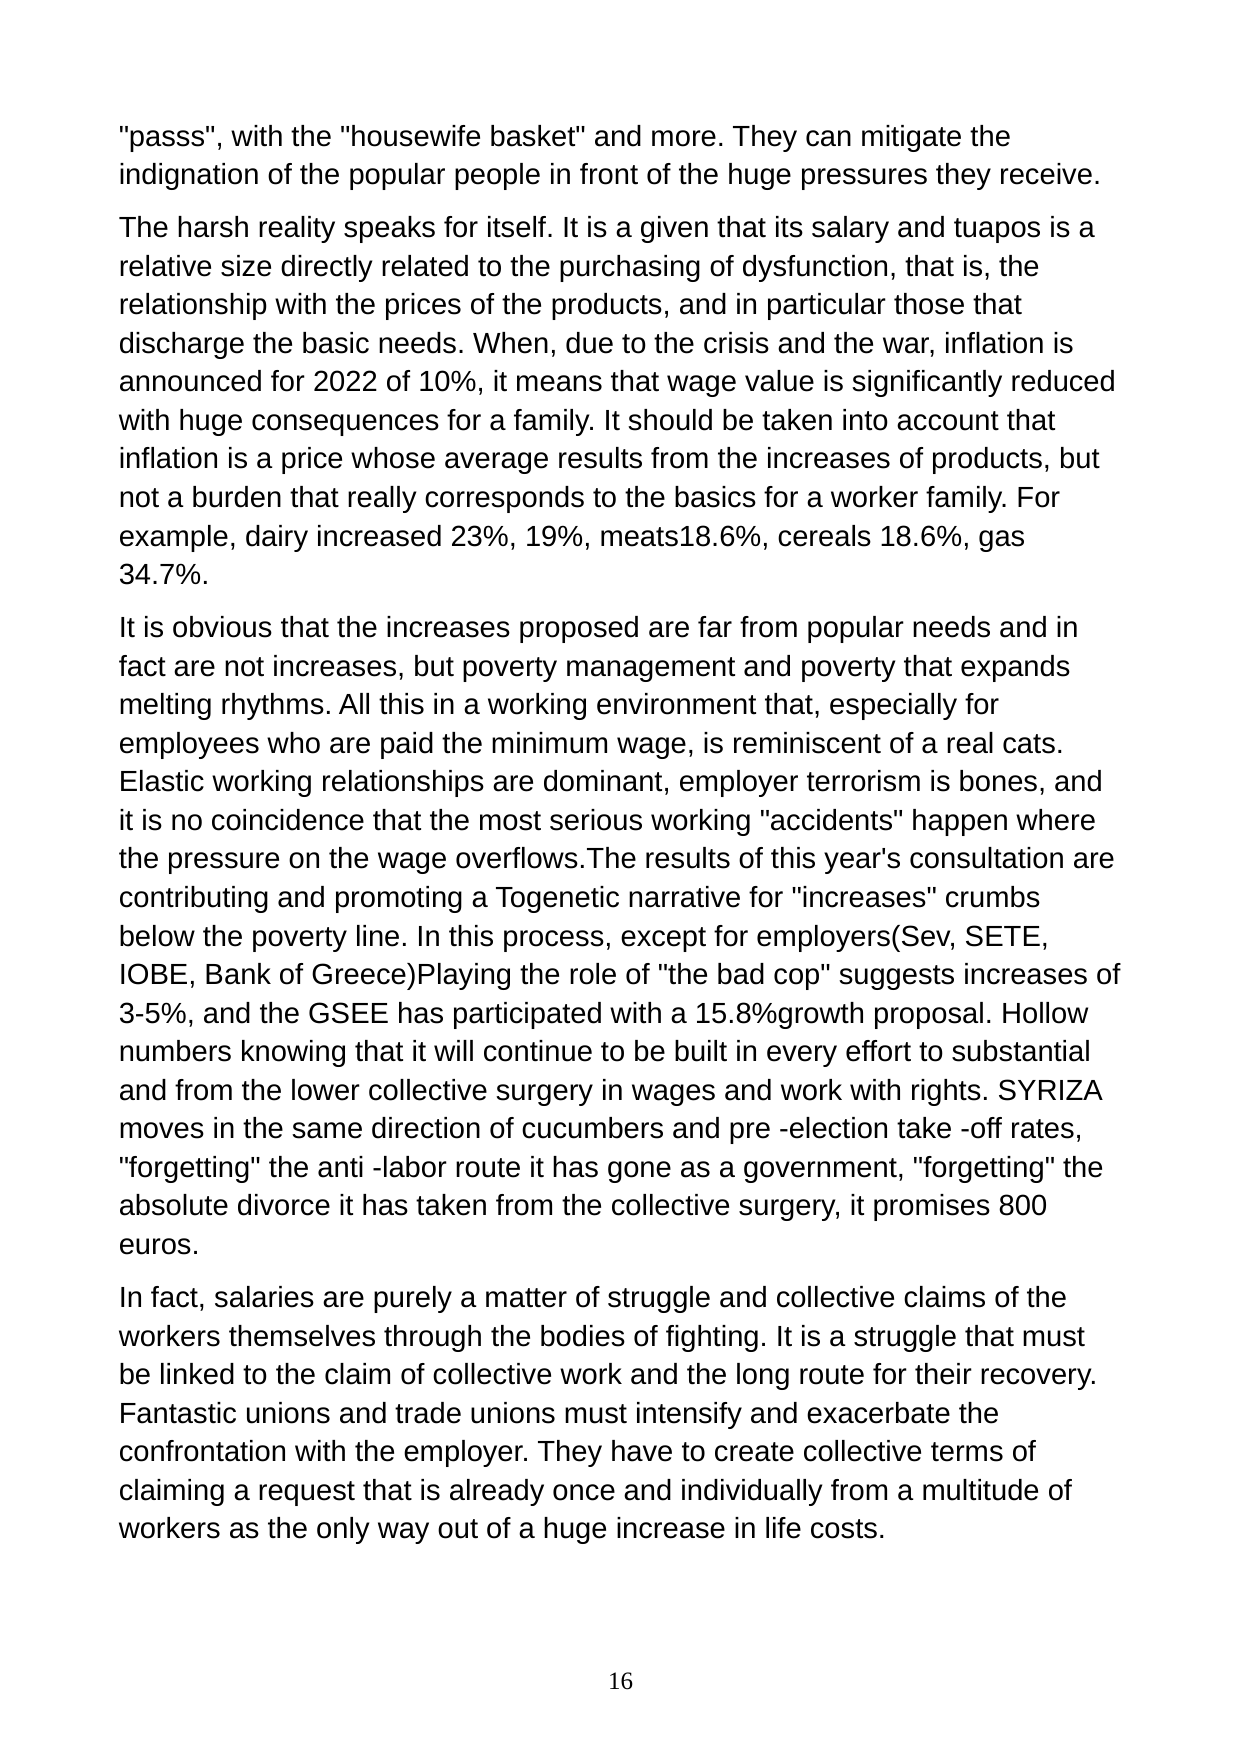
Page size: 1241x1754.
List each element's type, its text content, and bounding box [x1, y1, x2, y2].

text It is obvious that the increases proposed are far from popular needs and in fact are not increases, but poverty management and poverty that expands melting rhythms. All this in a working environment that, especially for employees who are paid the minimum wage, is reminiscent of a real cats. Elastic working relationships are dominant, employer terrorism is bones, and it is no coincidence that the most serious working "accidents" happen where the pressure on the wage overflows.The results of this year's consultation are contributing and promoting a Togenetic narrative for "increases" crumbs below the poverty line. In this process, except for employers(Sev, SETE, IOBE, Bank of Greece)Playing the role of "the bad cop" suggests increases of 3-5%, and the GSEE has participated with a 15.8%growth proposal. Hollow numbers knowing that it will continue to be built in every effort to substantial and from the lower collective surgery in wages and work with rights. SYRIZA moves in the same direction of cucumbers and pre -election take -off rates, "forgetting" the anti -labor route it has gone as a government, "forgetting" the absolute divorce it has taken from the collective surgery, it promises 800 euros. [118, 610, 1122, 1260]
text "passs", with the "housewife basket" and more. They can mitigate the indignation of the popular people in front of the huge pressures they receive. [118, 118, 1122, 191]
text The harsh reality speaks for itself. It is a given that its salary and tuapos is a relative size directly related to the purchasing of dysfunction, that is, the relationship with the prices of the products, and in particular those that discharge the basic needs. When, due to the crisis and the war, inflation is announced for 2022 of 10%, it means that wage value is significantly reduced with huge consequences for a family. It should be taken into account that inflation is a price whose average results from the increases of products, but not a burden that really corresponds to the basics for a worker family. For example, dairy increased 23%, 19%, meats18.6%, cereals 18.6%, gas 34.7%. [118, 210, 1122, 591]
text In fact, salaries are purely a matter of struggle and collective claims of the workers themselves through the bodies of fighting. It is a struggle that must be linked to the claim of collective work and the long route for their recovery. Fantastic unions and trade unions must intensify and exacerbate the confrontation with the employer. They have to create collective terms of claiming a request that is already once and individually from a multitude of workers as the only way out of a huge increase in life costs. [118, 1280, 1122, 1545]
